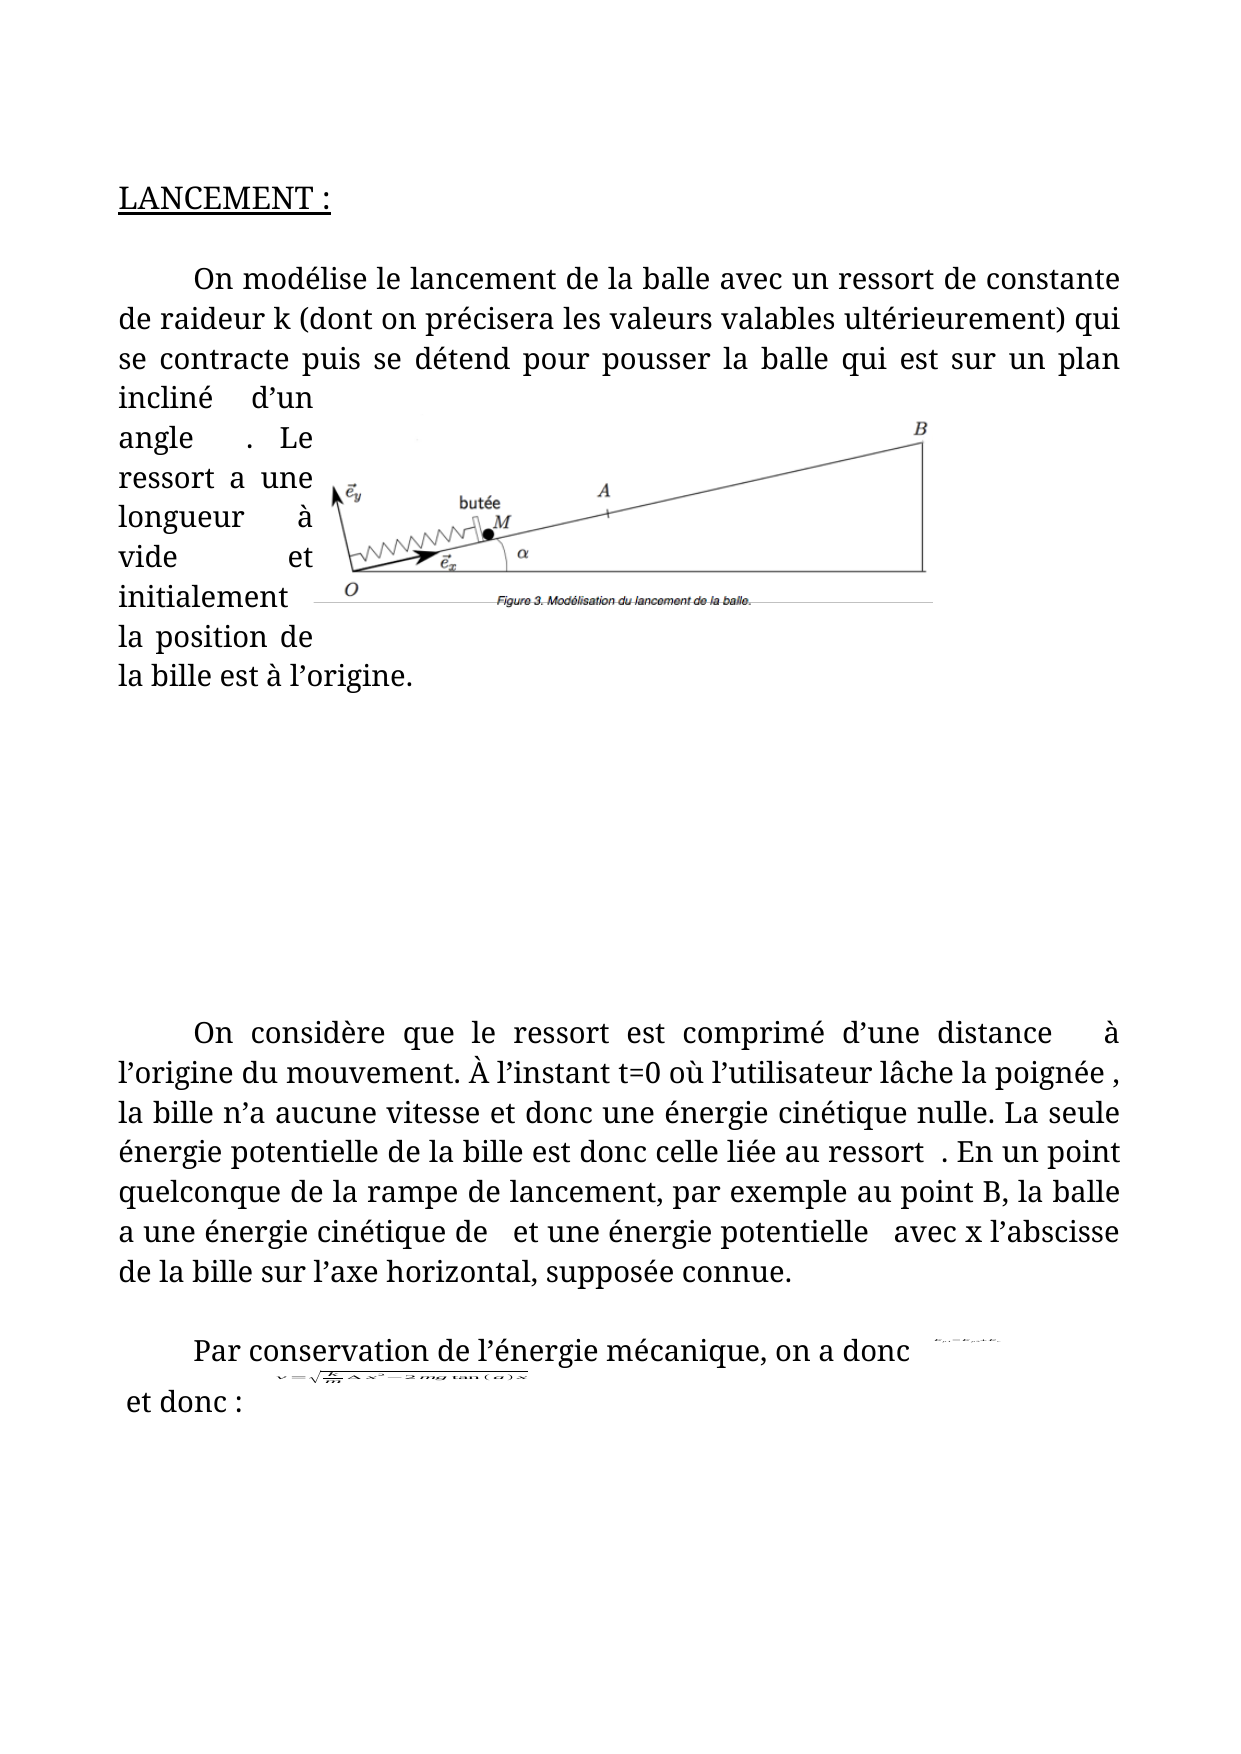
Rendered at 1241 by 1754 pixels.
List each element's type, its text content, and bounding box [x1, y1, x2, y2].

text On considère que le ressort est comprimé d’une distance à l’origine du mouvement. À l’instant t=0 où l’utilisateur lâche la poignée , la bille n’a aucune vitesse et donc une énergie cinétique nulle. La seule énergie potentielle de la bille est donc celle liée au ressort . En un point quelconque de la rampe de lancement, par exemple au point B, la balle a une énergie cinétique de et une énergie potentielle avec x l’abscisse de la bille sur l’axe horizontal, supposée connue. [118, 1013, 1122, 1291]
text Par conservation de l’énergie mécanique, on a donc [118, 1330, 1122, 1370]
text On modélise le lancement de la balle avec un ressort de constante de raideur k (dont on précisera les valeurs valables ultérieurement) qui se contracte puis se détend pour pousser la balle qui est sur un plan incliné d’un angle . Le ressort a une longueur à vide et initialement la position de la bille est à l’origine. [118, 259, 1122, 695]
text et donc : [118, 1370, 1122, 1434]
picture [313, 414, 933, 618]
text LANCEMENT : [118, 176, 1122, 219]
